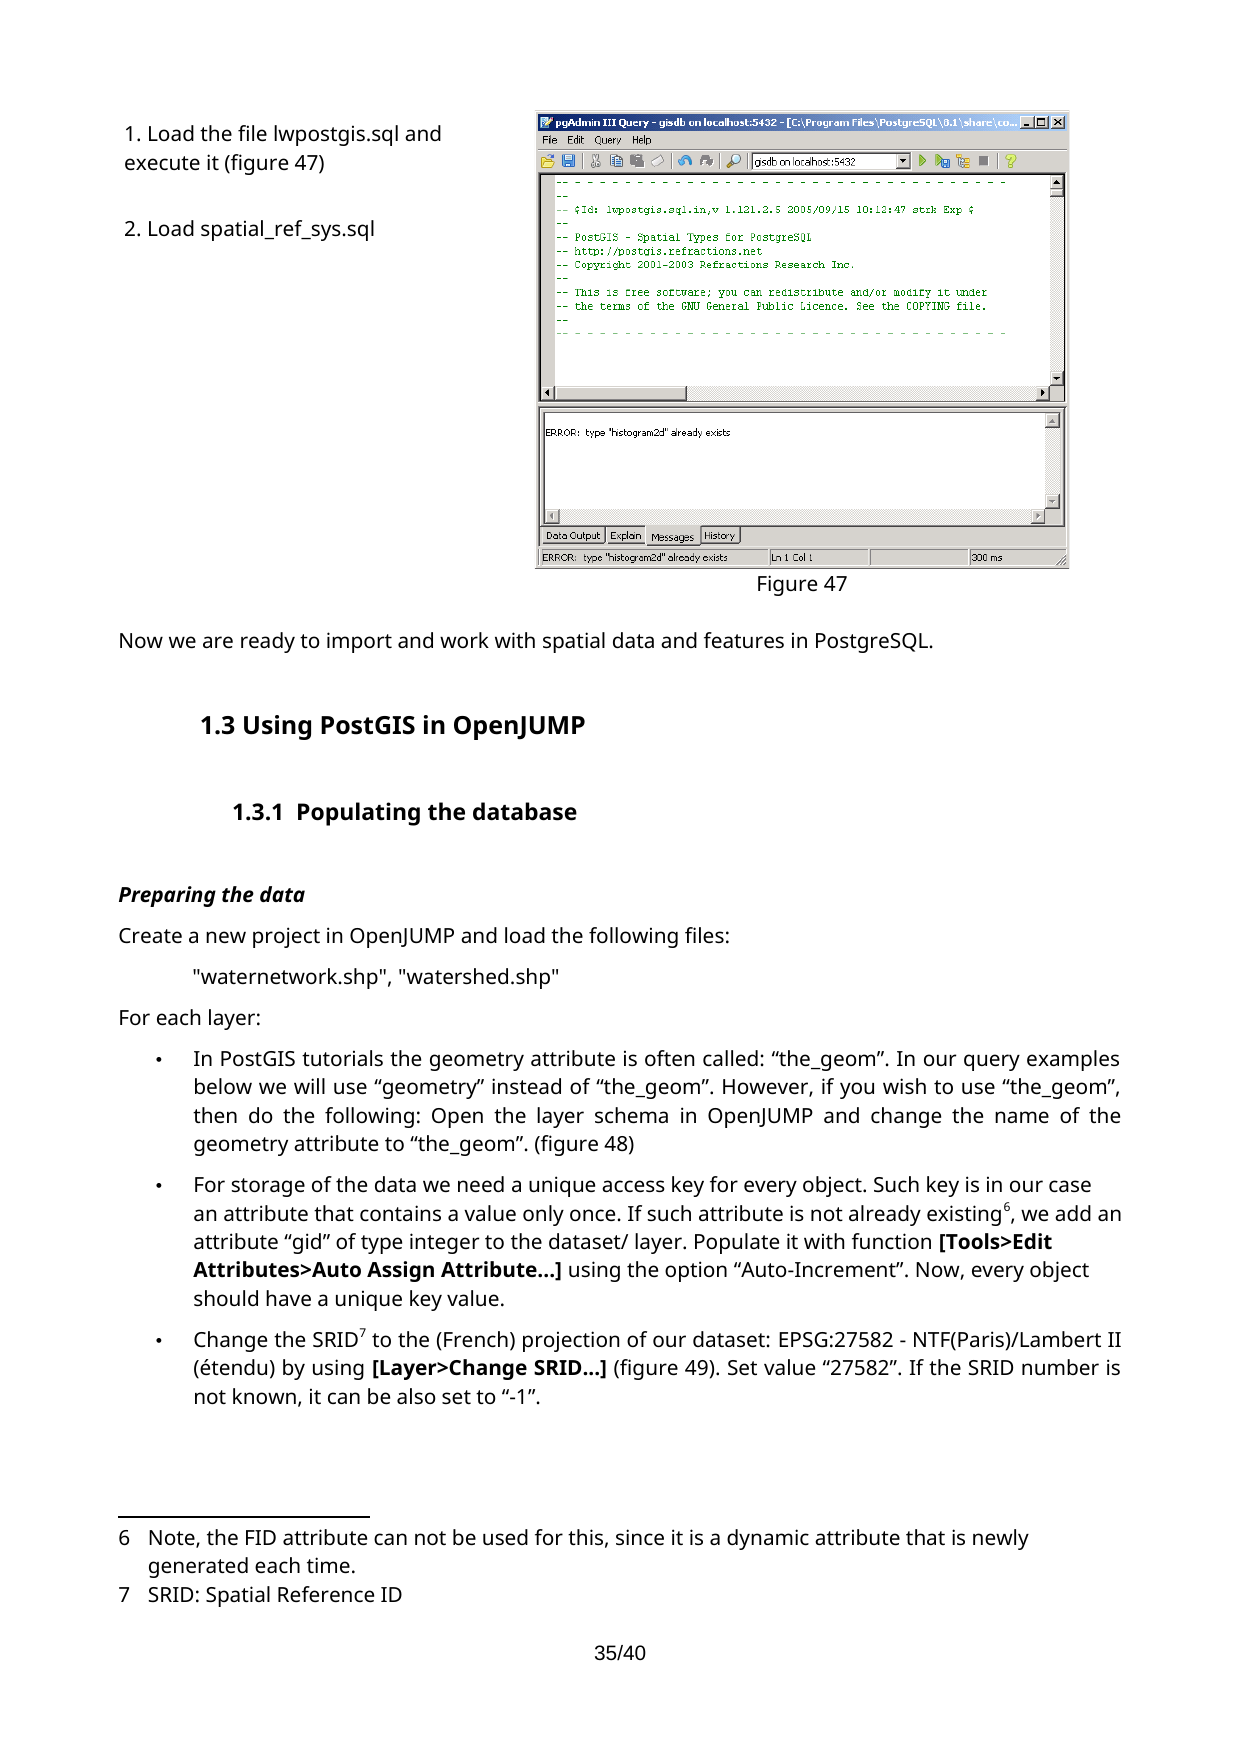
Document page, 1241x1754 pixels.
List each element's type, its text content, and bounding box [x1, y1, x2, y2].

text Create a new project in OpenJUMP and load the following files: [118, 921, 1122, 949]
text Now we are ready to import and work with spatial data and features in PostgreSQL. [118, 626, 1122, 654]
list For storage of the data we need a unique access key for every object. Such key is in our case an attribute that contains a value only once. If such attribute is not already existing, we add an attribute “gid” of type integer to the dataset/ layer. Populate it with function [Tools>Edit Attributes>Auto Assign Attribute...] using the option “Auto-Increment”. Now, every object should have a unique key value. [156, 1170, 1122, 1312]
list Change the SRID to the (French) projection of our dataset: EPSG:27582 - NTF(Paris)/Lambert II (étendu) by using [Layer>Change SRID...] (figure 49). Set value “27582”. If the SRID number is not known, it can be also set to “-1”. [156, 1325, 1122, 1410]
list SRID: Spatial Reference ID [118, 1580, 1122, 1608]
text "waternetwork.shp", "watershed.shp" [118, 962, 1122, 991]
list Note, the FID attribute can not be used for this, since it is a dynamic attribute that is newly generated each time. [118, 1523, 1122, 1580]
list 1.3.1 Populating the database [194, 796, 1122, 827]
table_header [509, 89, 1122, 626]
table_header 1. Load the file lwpostgis.sql and execute it (figure 47) 2. Load spatial_ref_sys.sql [118, 89, 509, 626]
picture [534, 110, 1070, 569]
text Preparing the data [118, 880, 1122, 909]
text For each layer: [118, 1003, 1122, 1031]
list Using PostGIS in OpenJUMP [193, 708, 1122, 742]
list In PostGIS tutorials the geometry attribute is often called: “the_geom”. In our query examples below we will use “geometry” instead of “the_geom”. However, if you wish to use “the_geom”, then do the following: Open the layer schema in OpenJUMP and change the name of the geometry attribute to “the_geom”. (figure 48) [156, 1044, 1122, 1158]
